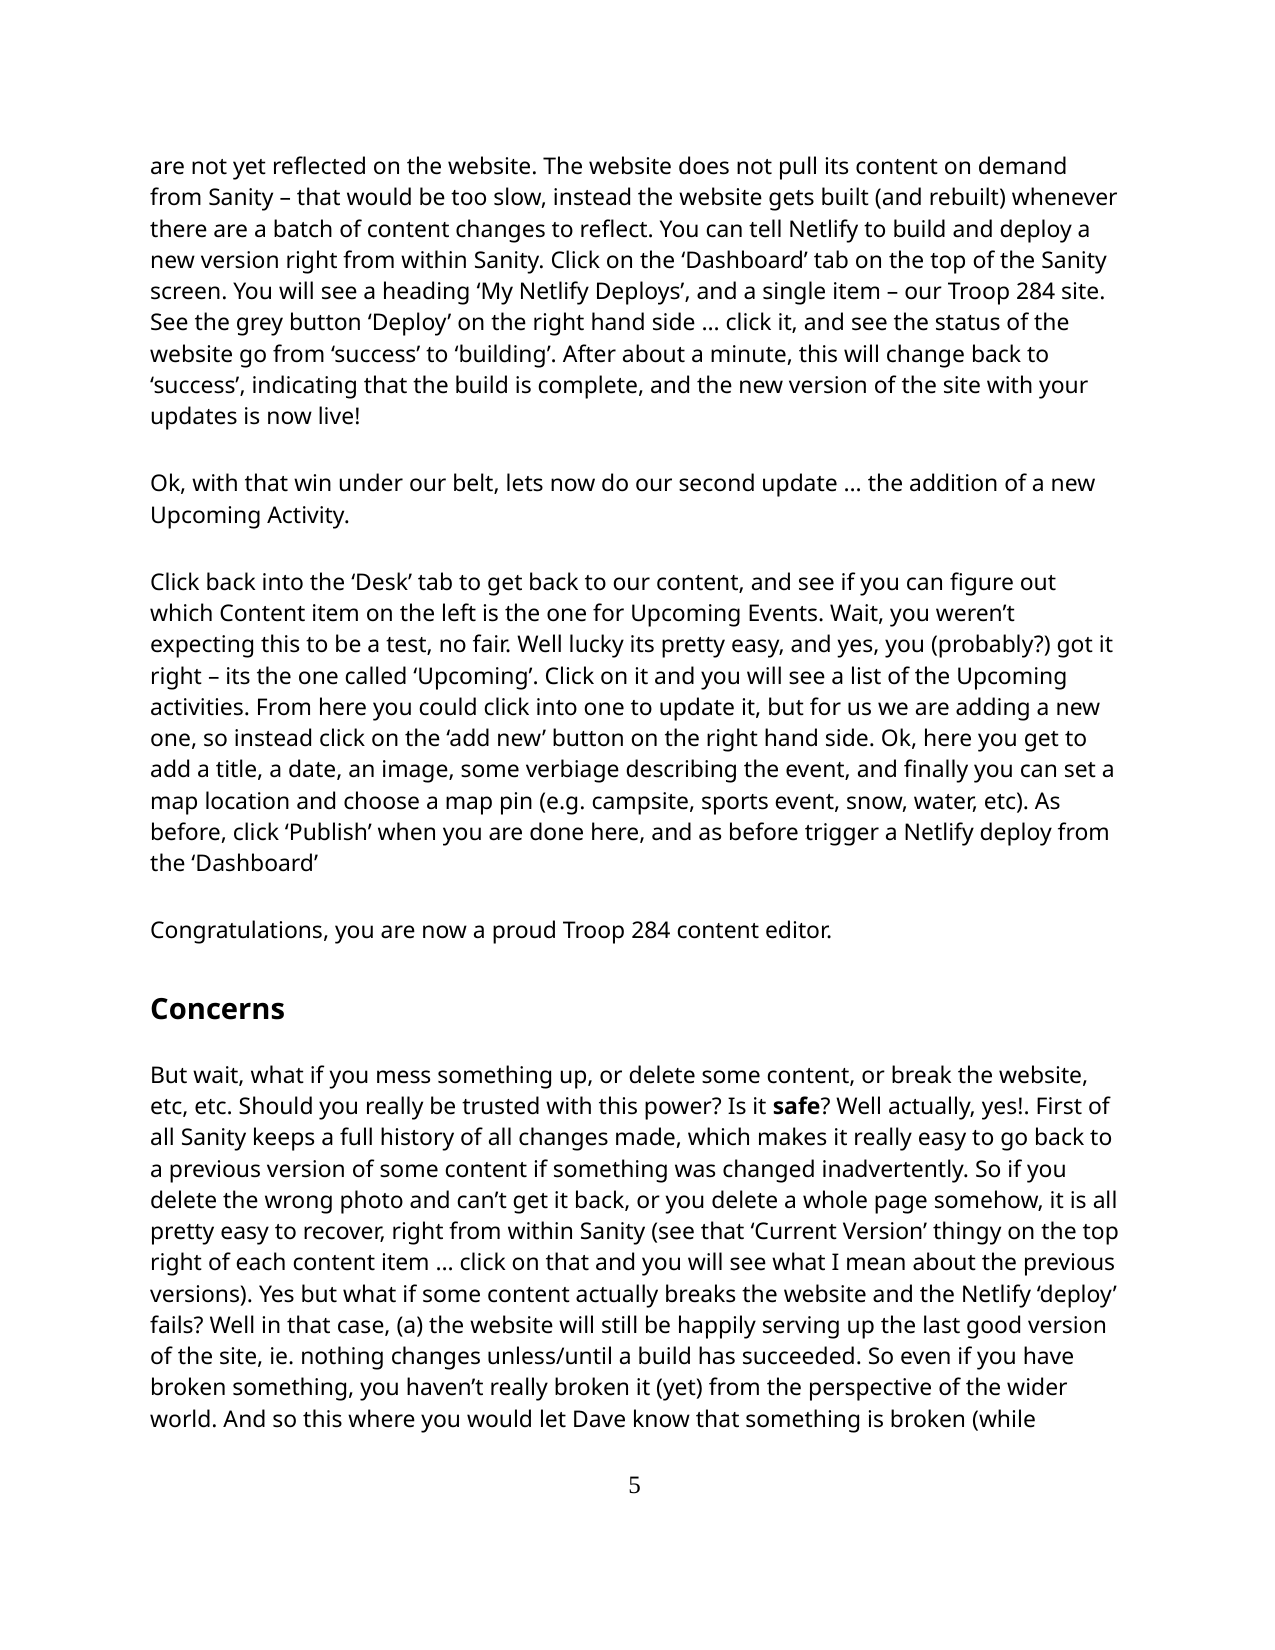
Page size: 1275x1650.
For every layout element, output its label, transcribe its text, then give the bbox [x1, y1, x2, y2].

text But wait, what if you mess something up, or delete some content, or break the website, etc, etc. Should you really be trusted with this power? Is it safe? Well actually, yes!. First of all Sanity keeps a full history of all changes made, which makes it really easy to go back to a previous version of some content if something was changed inadvertently. So if you delete the wrong photo and can’t get it back, or you delete a whole page somehow, it is all pretty easy to recover, right from within Sanity (see that ‘Current Version’ thingy on the top right of each content item … click on that and you will see what I mean about the previous versions). Yes but what if some content actually breaks the website and the Netlify ‘deploy’ fails? Well in that case, (a) the website will still be happily serving up the last good version of the site, ie. nothing changes unless/until a build has succeeded. So even if you have broken something, you haven’t really broken it (yet) from the perspective of the wider world. And so this where you would let Dave know that something is broken (while [150, 1059, 1125, 1434]
subtitle Concerns [150, 989, 1125, 1028]
text are not yet reflected on the website. The website does not pull its content on demand from Sanity – that would be too slow, instead the website gets built (and rebuilt) whenever there are a batch of content changes to reflect. You can tell Netlify to build and deploy a new version right from within Sanity. Click on the ‘Dashboard’ tab on the top of the Sanity screen. You will see a heading ‘My Netlify Deploys’, and a single item – our Troop 284 site. See the grey button ‘Deploy’ on the right hand side … click it, and see the status of the website go from ‘success’ to ‘building’. After about a minute, this will change back to ‘success’, indicating that the build is complete, and the new version of the site with your updates is now live! [150, 150, 1125, 431]
text Ok, with that win under our belt, lets now do our second update … the addition of a new Upcoming Activity. [150, 467, 1125, 530]
text Click back into the ‘Desk’ tab to get back to our content, and see if you can figure out which Content item on the left is the one for Upcoming Events. Wait, you weren’t expecting this to be a test, no fair. Well lucky its pretty easy, and yes, you (probably?) got it right – its the one called ‘Upcoming’. Click on it and you will see a list of the Upcoming activities. From here you could click into one to update it, but for us we are adding a new one, so instead click on the ‘add new’ button on the right hand side. Ok, here you get to add a title, a date, an image, some verbiage describing the event, and finally you can set a map location and choose a map pin (e.g. campsite, sports event, snow, water, etc). As before, click ‘Publish’ when you are done here, and as before trigger a Netlify deploy from the ‘Dashboard’ [150, 566, 1125, 878]
text Congratulations, you are now a proud Troop 284 content editor. [150, 914, 1125, 946]
